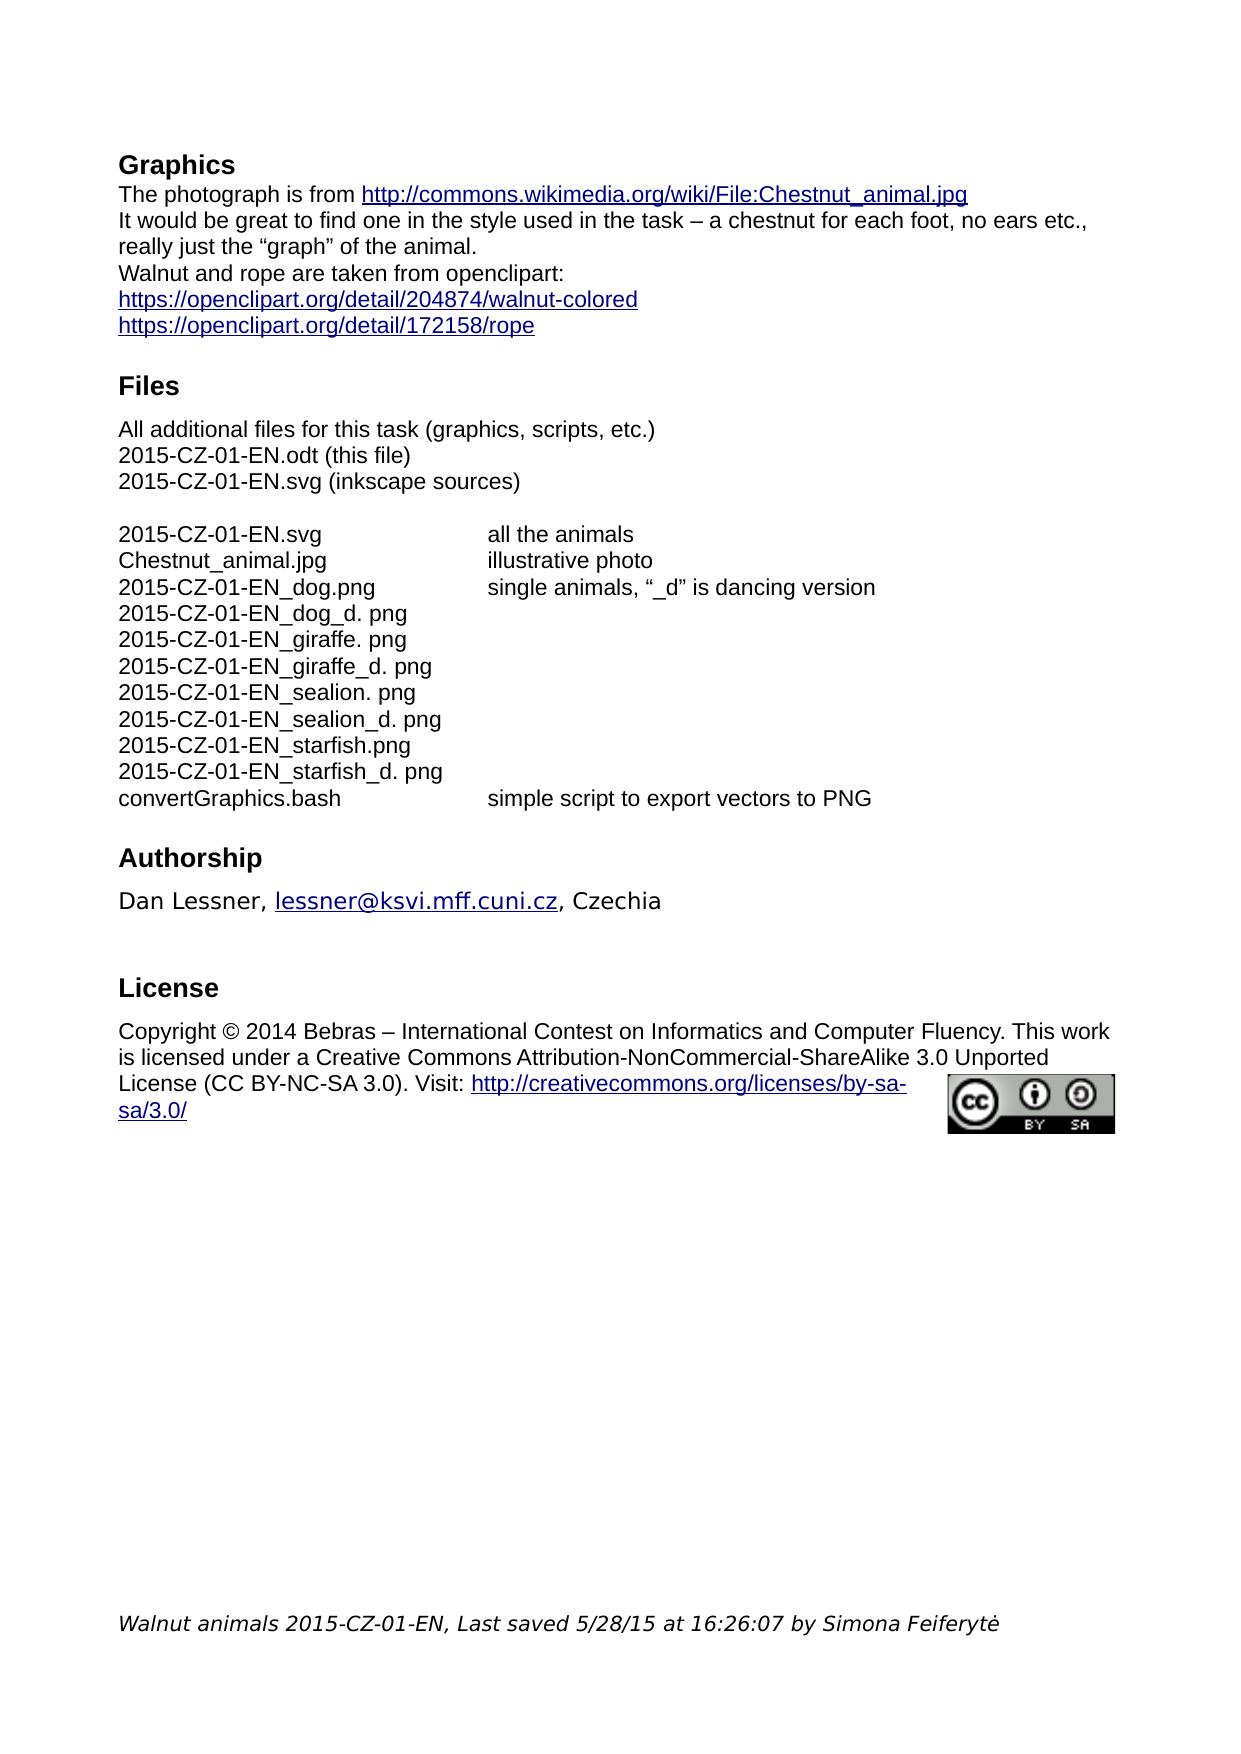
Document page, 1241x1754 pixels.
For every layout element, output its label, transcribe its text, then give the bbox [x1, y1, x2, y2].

text 2015-CZ-01-EN_starfish.png [118, 732, 1122, 758]
text 2015-CZ-01-EN_dog.png single animals, “_d” is dancing version [118, 574, 1122, 600]
text 2015-CZ-01-EN_sealion. png [118, 679, 1122, 706]
text 2015-CZ-01-EN.svg all the animals [118, 521, 1122, 547]
subtitle Graphics [118, 149, 1122, 181]
text Copyright © 2014 Bebras – International Contest on Informatics and Computer Fluency. This work is licensed under a Creative Commons Attribution-NonCommercial-ShareAlike 3.0 Unported License (CC BY-NC-SA 3.0). Visit: http://creativecommons.org/licenses/by-sa-sa/3.0/ [118, 1018, 1122, 1123]
text 2015-CZ-01-EN_sealion_d. png [118, 706, 1122, 732]
subtitle Authorship [118, 842, 1122, 873]
text 2015-CZ-01-EN_dog_d. png [118, 600, 1122, 626]
text convertGraphics.bash simple script to export vectors to PNG [118, 784, 1122, 811]
text 2015-CZ-01-EN.svg (inkscape sources) [118, 468, 1122, 495]
text Walnut and rope are taken from openclipart: https://openclipart.org/detail/204874/walnut-colored [118, 260, 1122, 312]
text All additional files for this task (graphics, scripts, etc.) [118, 416, 1122, 442]
subtitle Files [118, 370, 1122, 401]
text Dan Lessner, lessner@ksvi.mff.cuni.cz, Czechia [118, 888, 1122, 914]
text 2015-CZ-01-EN_giraffe_d. png [118, 653, 1122, 679]
text https://openclipart.org/detail/172158/rope [118, 312, 1122, 339]
subtitle License [118, 972, 1122, 1003]
text Chestnut_animal.jpg illustrative photo [118, 547, 1122, 574]
text 2015-CZ-01-EN_starfish_d. png [118, 758, 1122, 784]
text The photograph is from http://commons.wikimedia.org/wiki/File:Chestnut_animal.jpg [118, 181, 1122, 207]
text 2015-CZ-01-EN_giraffe. png [118, 626, 1122, 653]
text It would be great to find one in the style used in the task – a chestnut for each foot, no ears etc., really just the “graph” of the animal. [118, 207, 1122, 260]
text 2015-CZ-01-EN.odt (this file) [118, 442, 1122, 468]
picture [947, 1074, 1116, 1134]
